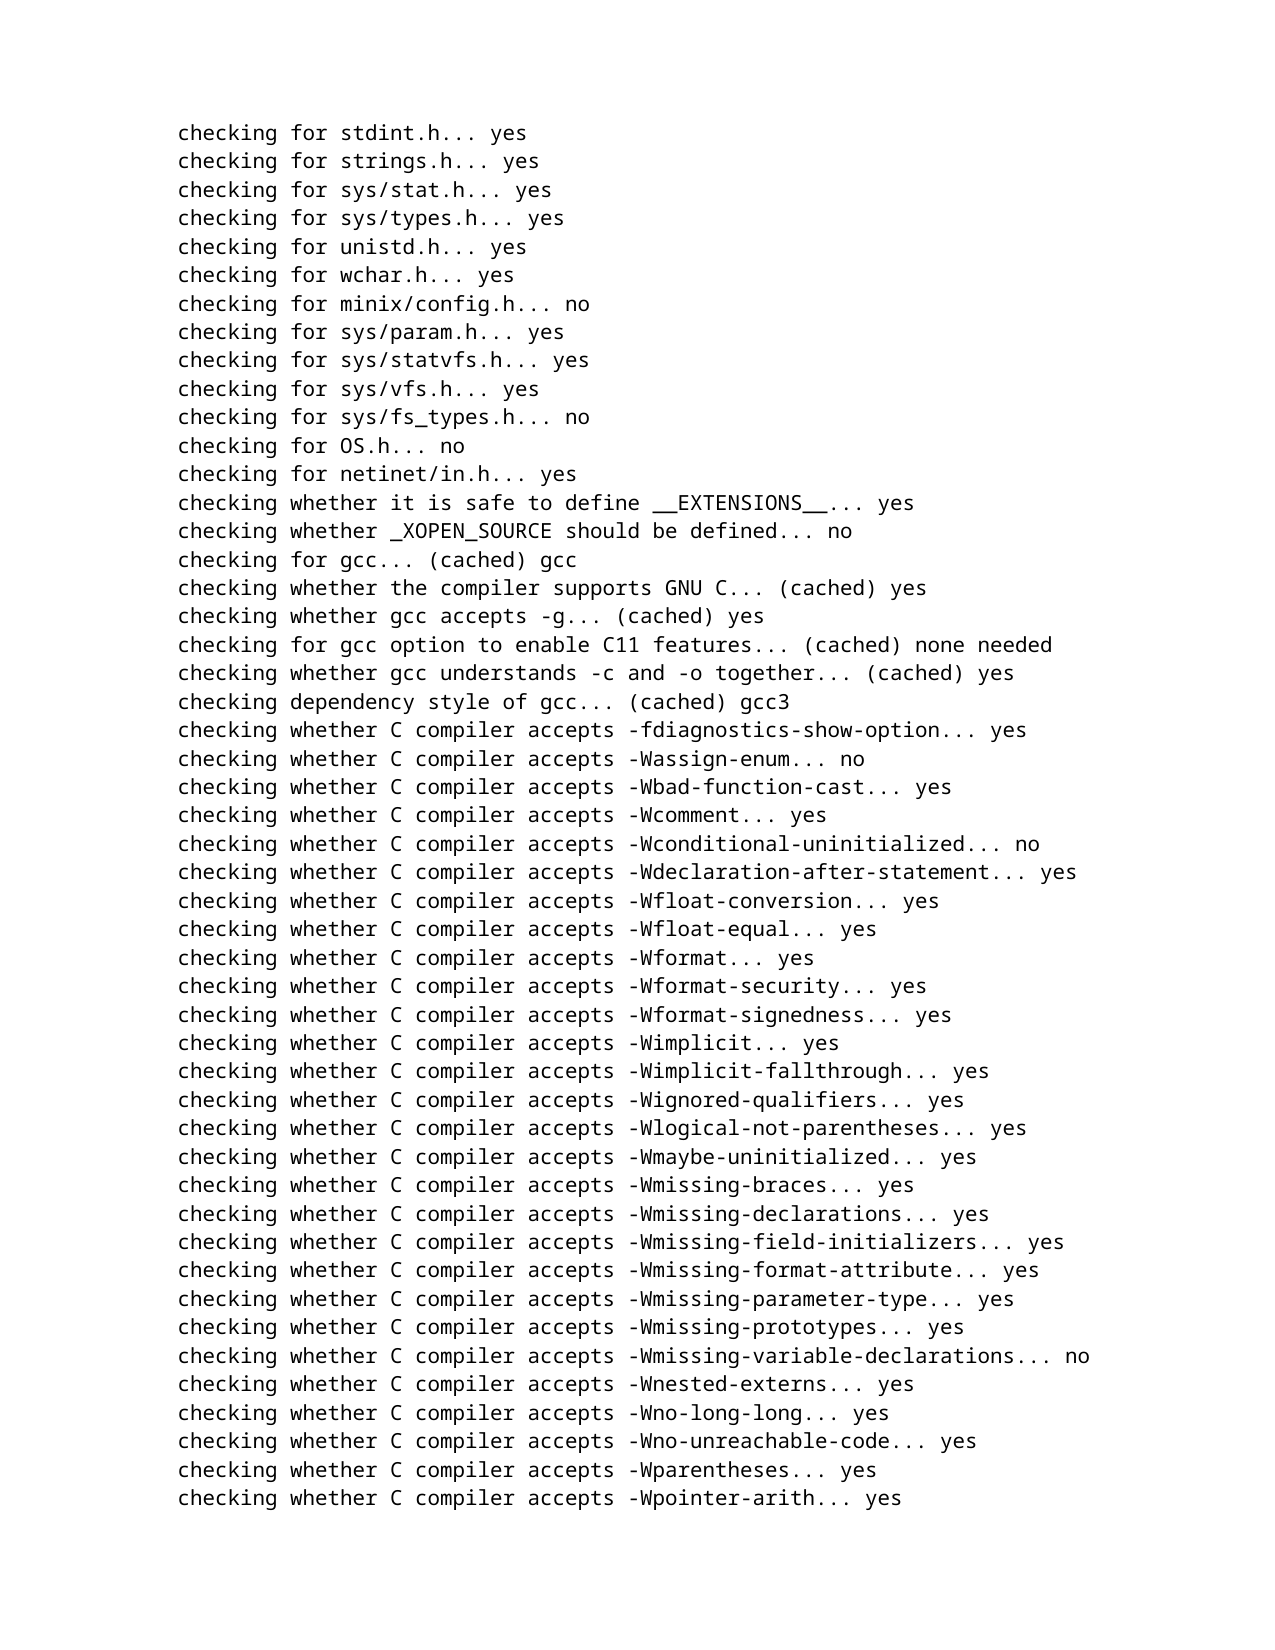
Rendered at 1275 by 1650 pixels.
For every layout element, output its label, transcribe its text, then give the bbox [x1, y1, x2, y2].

text checking whether C compiler accepts -Wpointer-arith... yes [177, 1483, 1186, 1512]
text checking whether C compiler accepts -Wno-unreachable-code... yes [177, 1426, 1186, 1455]
text checking for OS.h... no [177, 431, 1186, 459]
text checking for gcc... (cached) gcc [177, 545, 1186, 573]
text checking whether C compiler accepts -Wignored-qualifiers... yes [177, 1085, 1186, 1113]
text checking whether C compiler accepts -Wno-long-long... yes [177, 1398, 1186, 1426]
text checking whether C compiler accepts -Wmaybe-uninitialized... yes [177, 1142, 1186, 1170]
text checking for unistd.h... yes [177, 232, 1186, 260]
text checking whether C compiler accepts -fdiagnostics-show-option... yes [177, 715, 1186, 744]
text checking whether C compiler accepts -Wmissing-variable-declarations... no [177, 1341, 1186, 1369]
text checking whether C compiler accepts -Wmissing-braces... yes [177, 1170, 1186, 1199]
text checking whether C compiler accepts -Wimplicit... yes [177, 1028, 1186, 1057]
text checking whether C compiler accepts -Wbad-function-cast... yes [177, 772, 1186, 801]
text checking whether C compiler accepts -Wmissing-prototypes... yes [177, 1312, 1186, 1341]
text checking whether C compiler accepts -Wmissing-parameter-type... yes [177, 1284, 1186, 1312]
text checking whether C compiler accepts -Wformat-security... yes [177, 971, 1186, 1000]
text checking for netinet/in.h... yes [177, 459, 1186, 488]
text checking whether C compiler accepts -Wmissing-field-initializers... yes [177, 1227, 1186, 1256]
text checking whether C compiler accepts -Wfloat-conversion... yes [177, 886, 1186, 914]
text checking whether C compiler accepts -Wnested-externs... yes [177, 1369, 1186, 1398]
text checking for minix/config.h... no [177, 289, 1186, 317]
text checking for sys/types.h... yes [177, 203, 1186, 232]
text checking whether gcc understands -c and -o together... (cached) yes [177, 658, 1186, 687]
text checking for stdint.h... yes [177, 118, 1186, 147]
text checking for sys/param.h... yes [177, 317, 1186, 346]
text checking whether C compiler accepts -Wconditional-uninitialized... no [177, 829, 1186, 857]
text checking for sys/statvfs.h... yes [177, 346, 1186, 374]
text checking for sys/fs_types.h... no [177, 402, 1186, 431]
text checking whether C compiler accepts -Wimplicit-fallthrough... yes [177, 1057, 1186, 1085]
text checking for sys/vfs.h... yes [177, 374, 1186, 402]
text checking whether C compiler accepts -Wassign-enum... no [177, 744, 1186, 772]
text checking whether C compiler accepts -Wmissing-declarations... yes [177, 1199, 1186, 1227]
text checking whether C compiler accepts -Wformat-signedness... yes [177, 1000, 1186, 1028]
text checking dependency style of gcc... (cached) gcc3 [177, 687, 1186, 715]
text checking for strings.h... yes [177, 147, 1186, 175]
text checking for wchar.h... yes [177, 260, 1186, 289]
text checking whether C compiler accepts -Wcomment... yes [177, 801, 1186, 829]
text checking for sys/stat.h... yes [177, 175, 1186, 203]
text checking whether C compiler accepts -Wlogical-not-parentheses... yes [177, 1113, 1186, 1142]
text checking whether the compiler supports GNU C... (cached) yes [177, 573, 1186, 602]
text checking for gcc option to enable C11 features... (cached) none needed [177, 630, 1186, 658]
text checking whether gcc accepts -g... (cached) yes [177, 602, 1186, 630]
text checking whether C compiler accepts -Wmissing-format-attribute... yes [177, 1256, 1186, 1284]
text checking whether _XOPEN_SOURCE should be defined... no [177, 516, 1186, 545]
text checking whether C compiler accepts -Wformat... yes [177, 943, 1186, 971]
text checking whether C compiler accepts -Wparentheses... yes [177, 1455, 1186, 1483]
text checking whether C compiler accepts -Wdeclaration-after-statement... yes [177, 857, 1186, 886]
text checking whether it is safe to define __EXTENSIONS__... yes [177, 488, 1186, 516]
text checking whether C compiler accepts -Wfloat-equal... yes [177, 914, 1186, 943]
